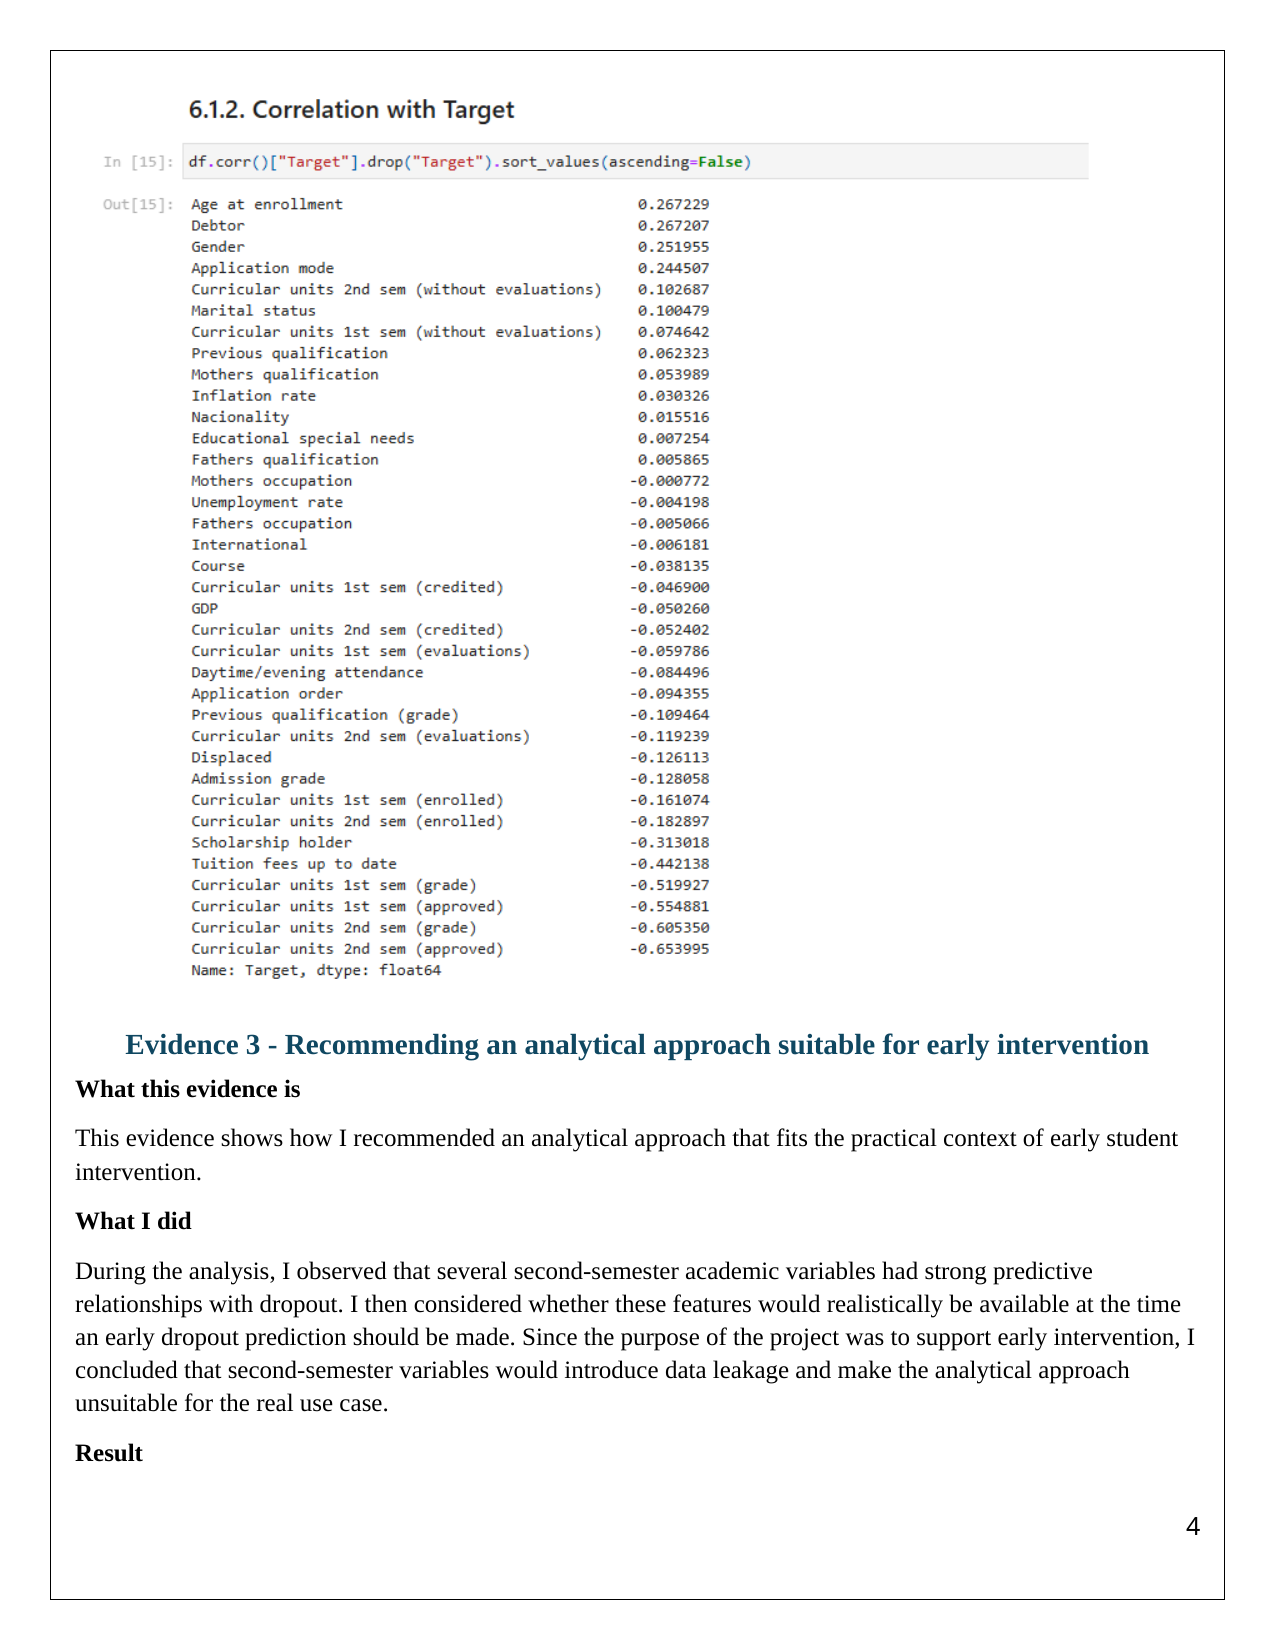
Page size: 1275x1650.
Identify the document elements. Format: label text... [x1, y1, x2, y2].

text Result [75, 1438, 1200, 1466]
text What I did [75, 1206, 1200, 1235]
text What this evidence is [75, 1074, 1200, 1103]
text This evidence shows how I recommended an analytical approach that fits the practical context of early student intervention. [75, 1123, 1200, 1185]
text During the analysis, I observed that several second-semester academic variables had strong predictive relationships with dropout. I then considered whether these features would realistically be available at the time an early dropout prediction should be made. Since the purpose of the project was to support early intervention, I concluded that second-semester variables would introduce data leakage and make the analytical approach unsuitable for the real use case. [75, 1256, 1200, 1417]
subtitle Evidence 3 - Recommending an analytical approach suitable for early intervention [75, 1027, 1200, 1061]
